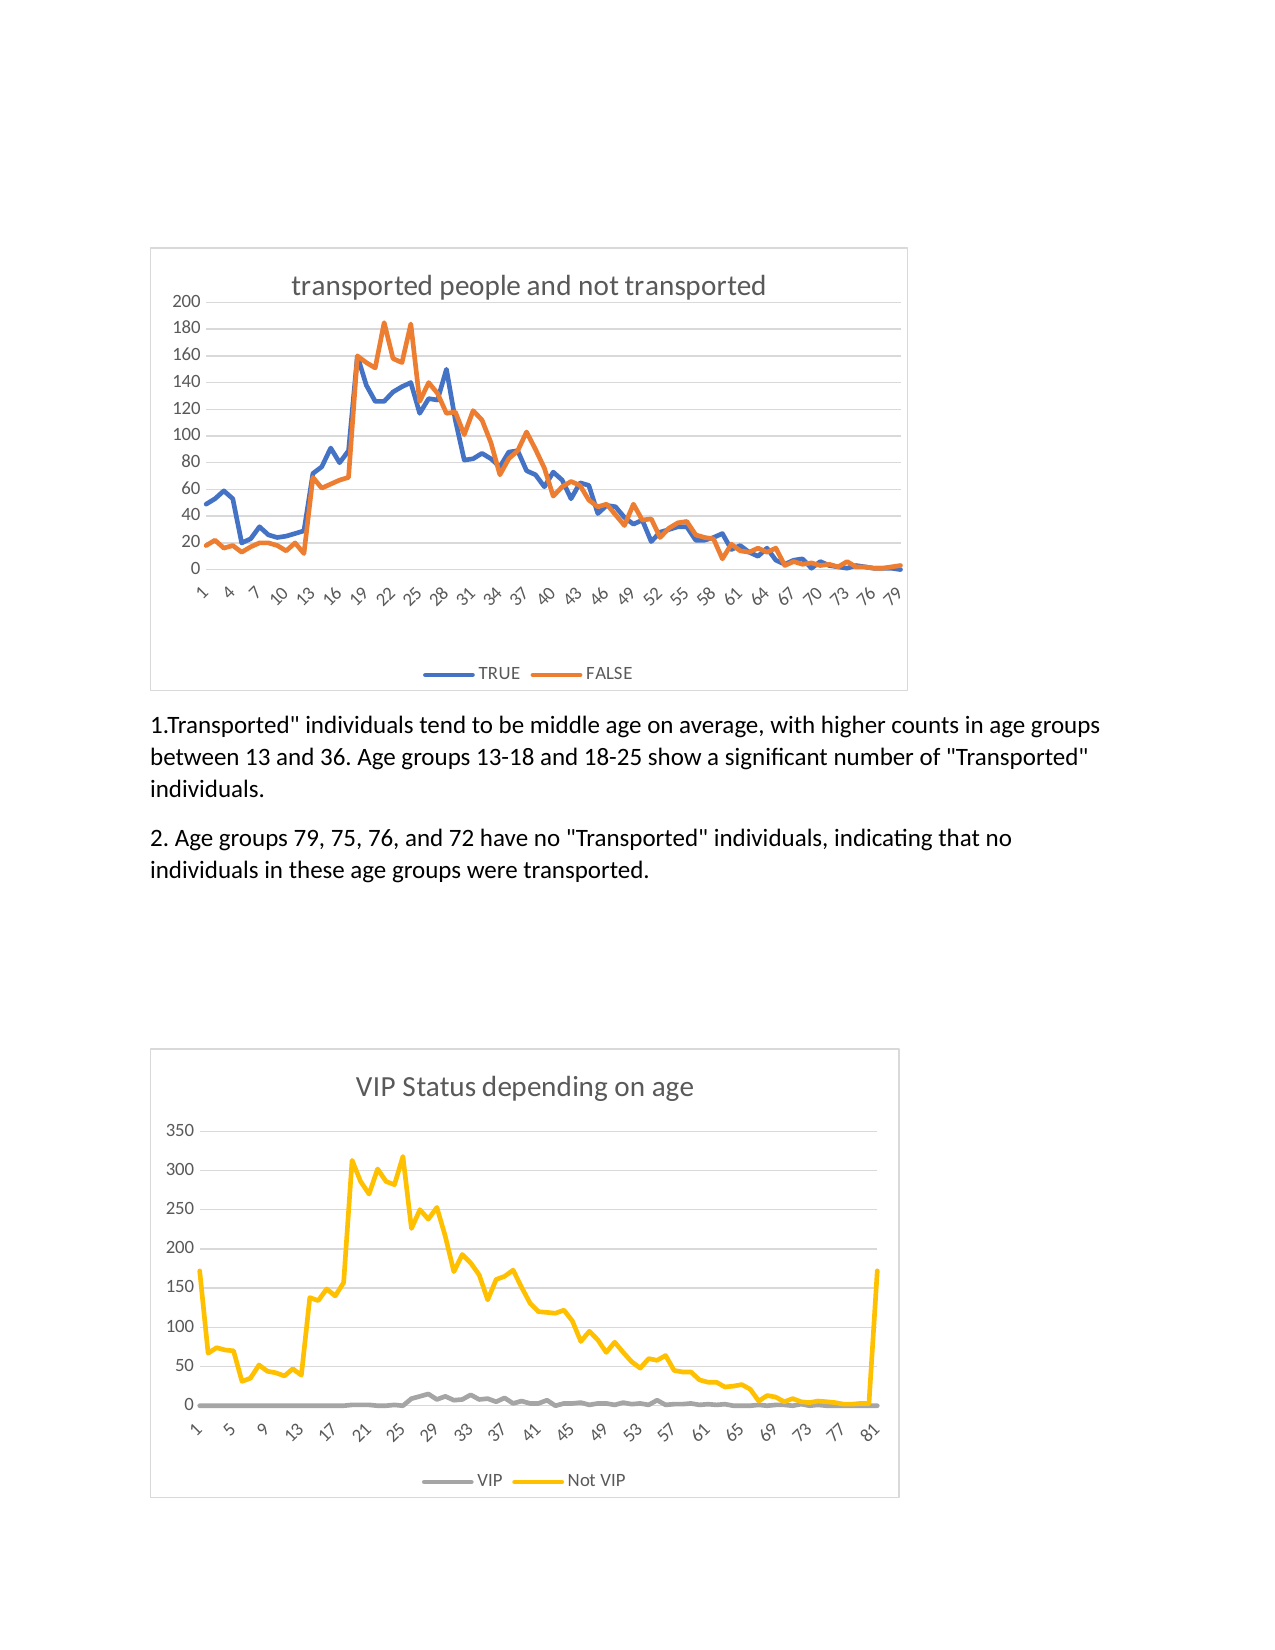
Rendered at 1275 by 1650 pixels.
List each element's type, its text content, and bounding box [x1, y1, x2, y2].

text 1.Transported" individuals tend to be middle age on average, with higher counts in age groups between 13 and 36. Age groups 13-18 and 18-25 show a significant number of "Transported" individuals. [150, 709, 1125, 804]
text 2. Age groups 79, 75, 76, and 72 have no "Transported" individuals, indicating that no individuals in these age groups were transported. [150, 822, 1125, 884]
